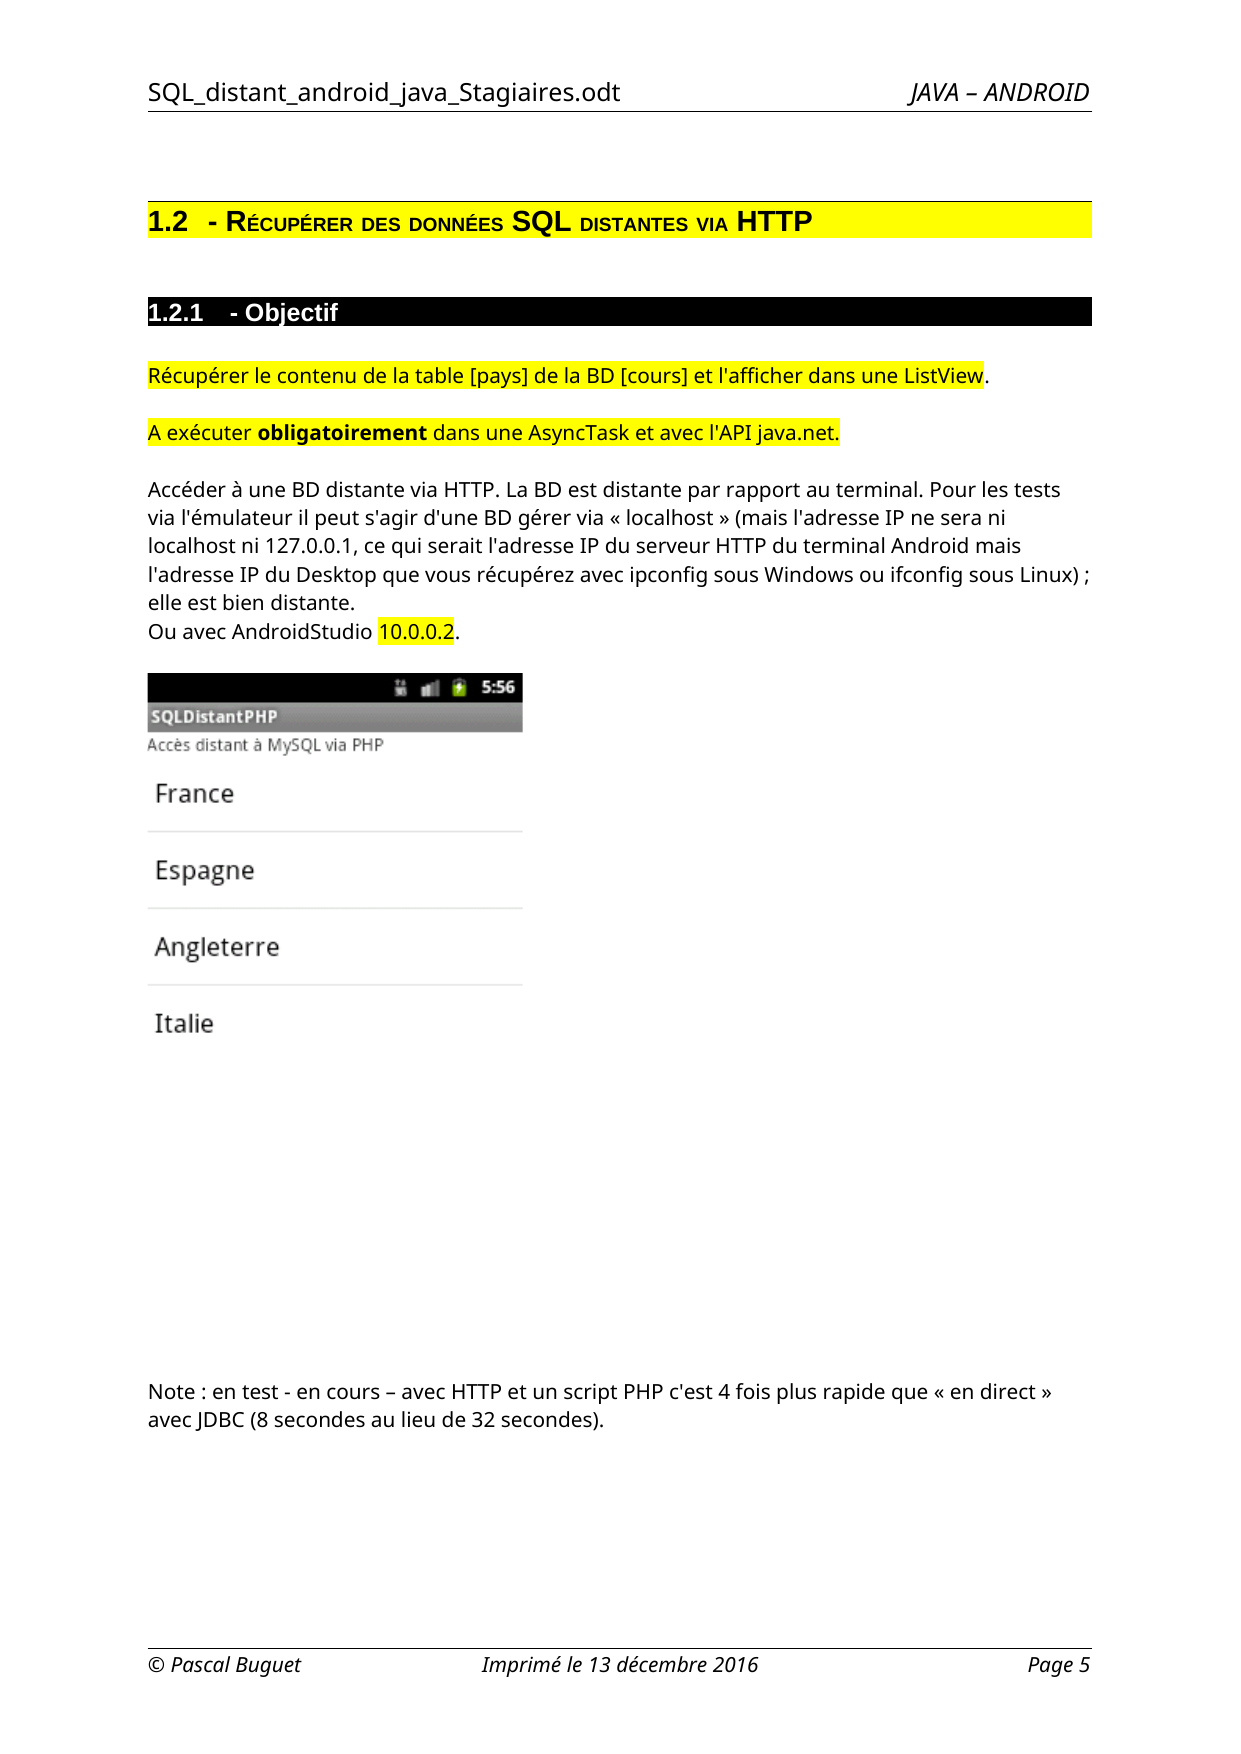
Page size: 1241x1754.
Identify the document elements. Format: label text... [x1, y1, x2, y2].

picture [147, 673, 523, 1349]
subtitle - Récupérer des données SQL distantes via HTTP [148, 202, 1092, 238]
text Ou avec AndroidStudio 10.0.0.2. [148, 617, 1092, 645]
text Récupérer le contenu de la table [pays] de la BD [cours] et l'afficher dans une ListView. [148, 361, 1092, 389]
text Accéder à une BD distante via HTTP. La BD est distante par rapport au terminal. Pour les tests via l'émulateur il peut s'agir d'une BD gérer via « localhost » (mais l'adresse IP ne sera ni localhost ni 127.0.0.1, ce qui serait l'adresse IP du serveur HTTP du terminal Android mais l'adresse IP du Desktop que vous récupérez avec ipconfig sous Windows ou ifconfig sous Linux) ; elle est bien distante. [148, 475, 1092, 617]
text Note : en test - en cours – avec HTTP et un script PHP c'est 4 fois plus rapide que « en direct » avec JDBC (8 secondes au lieu de 32 secondes). [148, 1377, 1092, 1434]
subtitle - Objectif [148, 297, 1092, 326]
text A exécuter obligatoirement dans une AsyncTask et avec l'API java.net. [148, 418, 1092, 446]
